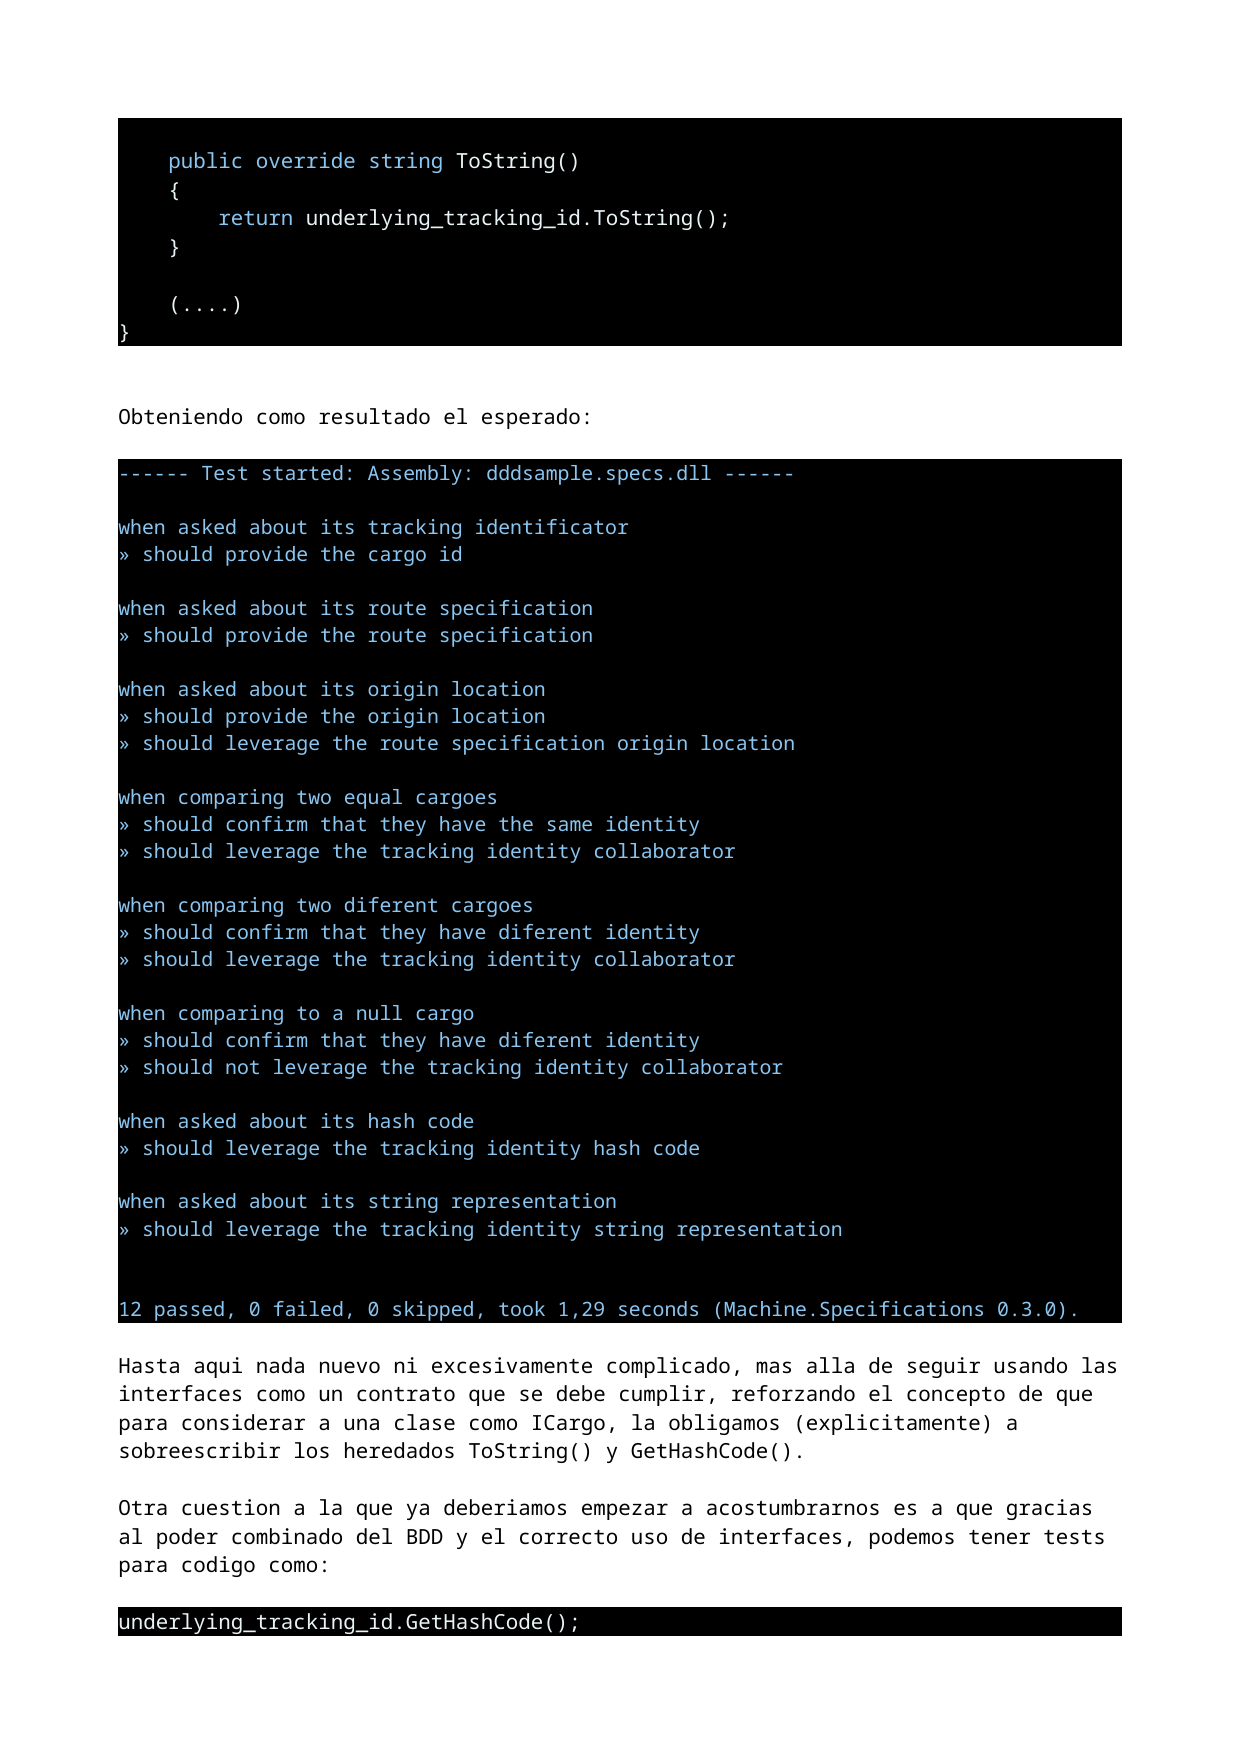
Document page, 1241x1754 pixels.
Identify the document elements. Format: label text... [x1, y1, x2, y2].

text » should provide the cargo id [118, 540, 1122, 567]
text ------ Test started: Assembly: dddsample.specs.dll ------ [118, 459, 1122, 486]
text 12 passed, 0 failed, 0 skipped, took 1,29 seconds (Machine.Specifications 0.3.0). [118, 1296, 1122, 1323]
text » should leverage the tracking identity collaborator [118, 837, 1122, 864]
text when asked about its hash code [118, 1107, 1122, 1134]
text Obteniendo como resultado el esperado: [118, 402, 1122, 431]
text » should not leverage the tracking identity collaborator [118, 1053, 1122, 1080]
text } [118, 232, 1122, 260]
text (....) [118, 289, 1122, 317]
text Hasta aqui nada nuevo ni excesivamente complicado, mas alla de seguir usando las interfaces como un contrato que se debe cumplir, reforzando el concepto de que para considerar a una clase como ICargo, la obligamos (explicitamente) a sobreescribir los heredados ToString() y GetHashCode(). [118, 1351, 1122, 1465]
text underlying_tracking_id.GetHashCode(); [118, 1607, 1122, 1636]
text return underlying_tracking_id.ToString(); [118, 203, 1122, 232]
text » should confirm that they have diferent identity [118, 1026, 1122, 1053]
text when asked about its string representation [118, 1188, 1122, 1215]
text » should confirm that they have the same identity [118, 810, 1122, 837]
text when comparing two equal cargoes [118, 783, 1122, 810]
text » should leverage the tracking identity string representation [118, 1215, 1122, 1242]
text when comparing to a null cargo [118, 999, 1122, 1026]
text » should confirm that they have diferent identity [118, 918, 1122, 945]
text » should leverage the route specification origin location [118, 729, 1122, 756]
text » should provide the route specification [118, 621, 1122, 648]
text when comparing two diferent cargoes [118, 891, 1122, 918]
text } [118, 317, 1122, 346]
text Otra cuestion a la que ya deberiamos empezar a acostumbrarnos es a que gracias al poder combinado del BDD y el correcto uso de interfaces, podemos tener tests para codigo como: [118, 1493, 1122, 1579]
text public override string ToString() [118, 147, 1122, 175]
text when asked about its origin location [118, 675, 1122, 702]
text when asked about its route specification [118, 594, 1122, 621]
text » should provide the origin location [118, 702, 1122, 729]
text { [118, 175, 1122, 203]
text » should leverage the tracking identity collaborator [118, 945, 1122, 972]
text when asked about its tracking identificator [118, 513, 1122, 540]
text » should leverage the tracking identity hash code [118, 1134, 1122, 1161]
